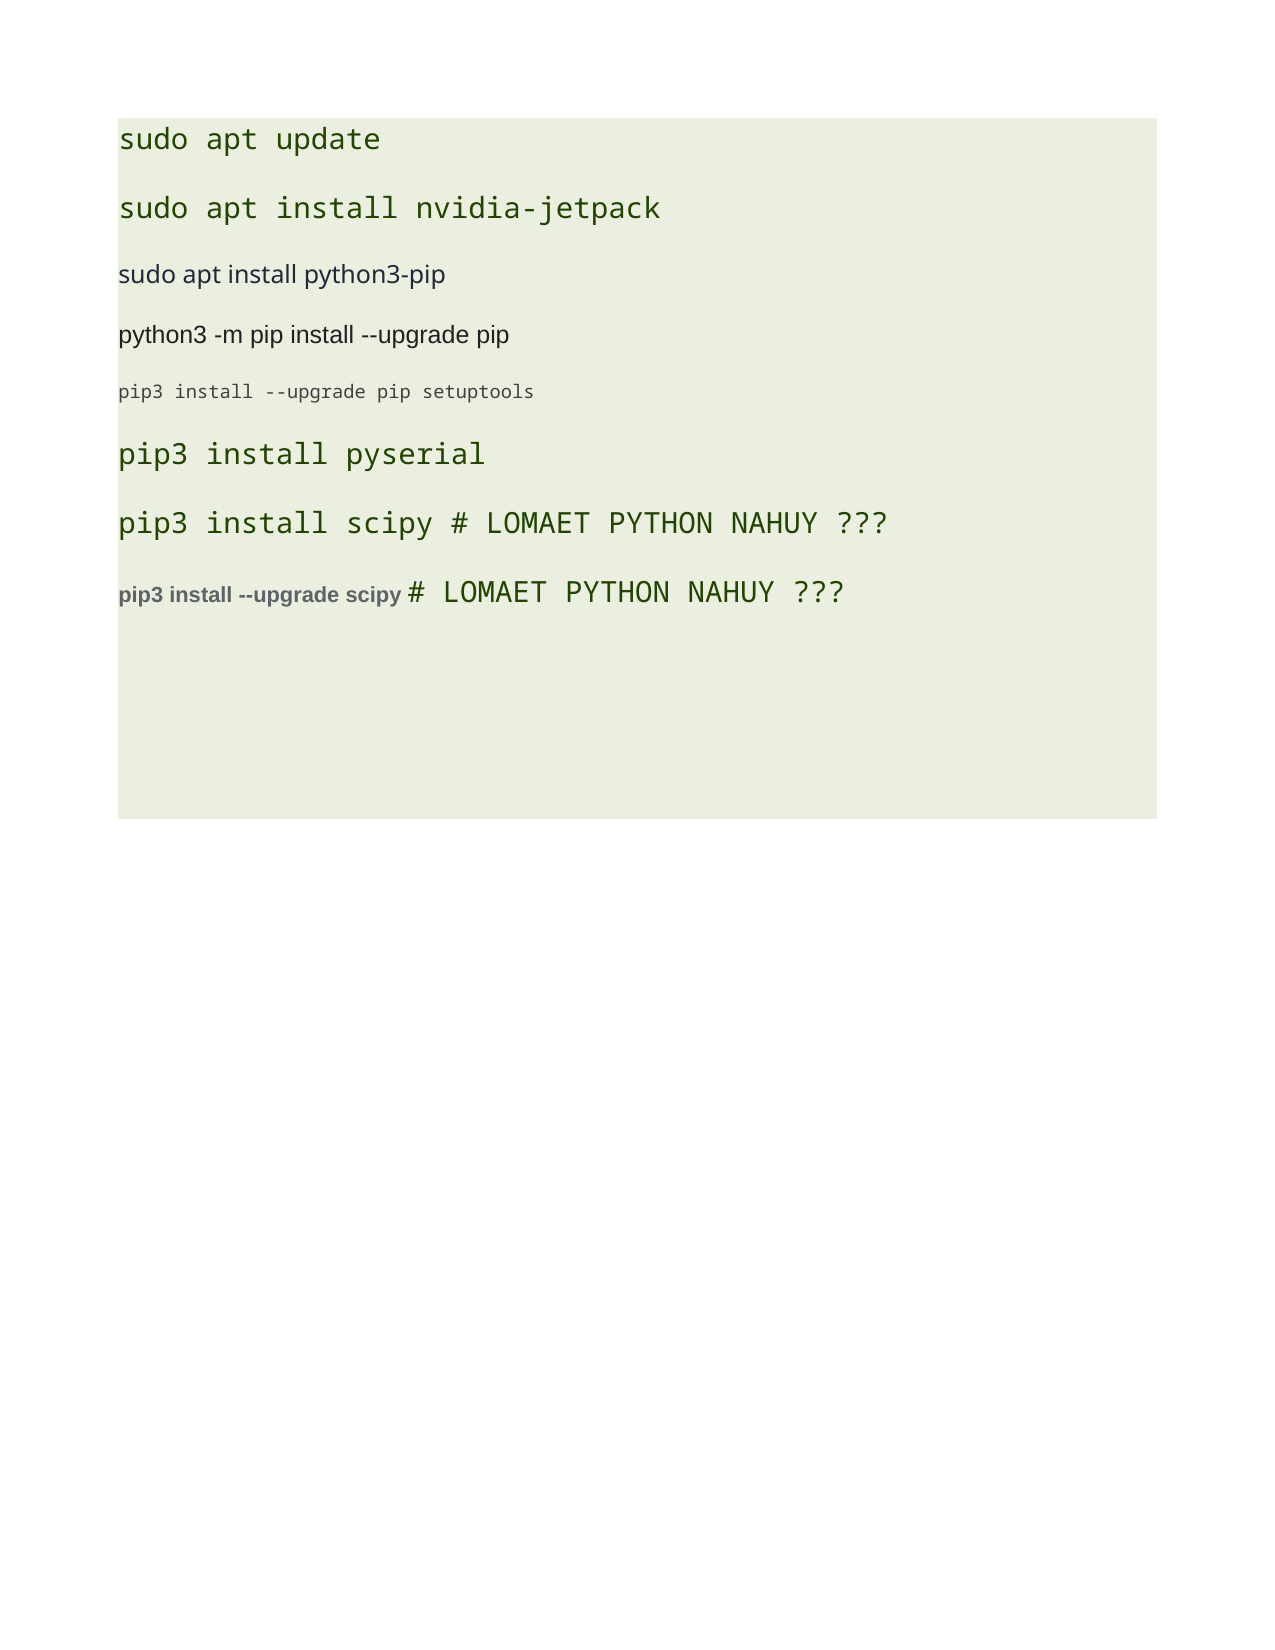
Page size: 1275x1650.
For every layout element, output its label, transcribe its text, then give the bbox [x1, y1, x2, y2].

text sudo apt install python3-pip [118, 256, 1157, 291]
text sudo apt update [118, 118, 1157, 158]
text sudo apt install nvidia-jetpack [118, 187, 1157, 227]
text pip3 install pyserial [118, 433, 1157, 473]
text python3 -m pip install --upgrade pip [118, 320, 1157, 349]
text pip3 install --upgrade scipy # LOMAET PYTHON NAHUY ??? [118, 572, 1157, 611]
text pip3 install --upgrade pip setuptools [118, 378, 1157, 404]
text pip3 install scipy # LOMAET PYTHON NAHUY ??? [118, 502, 1157, 542]
